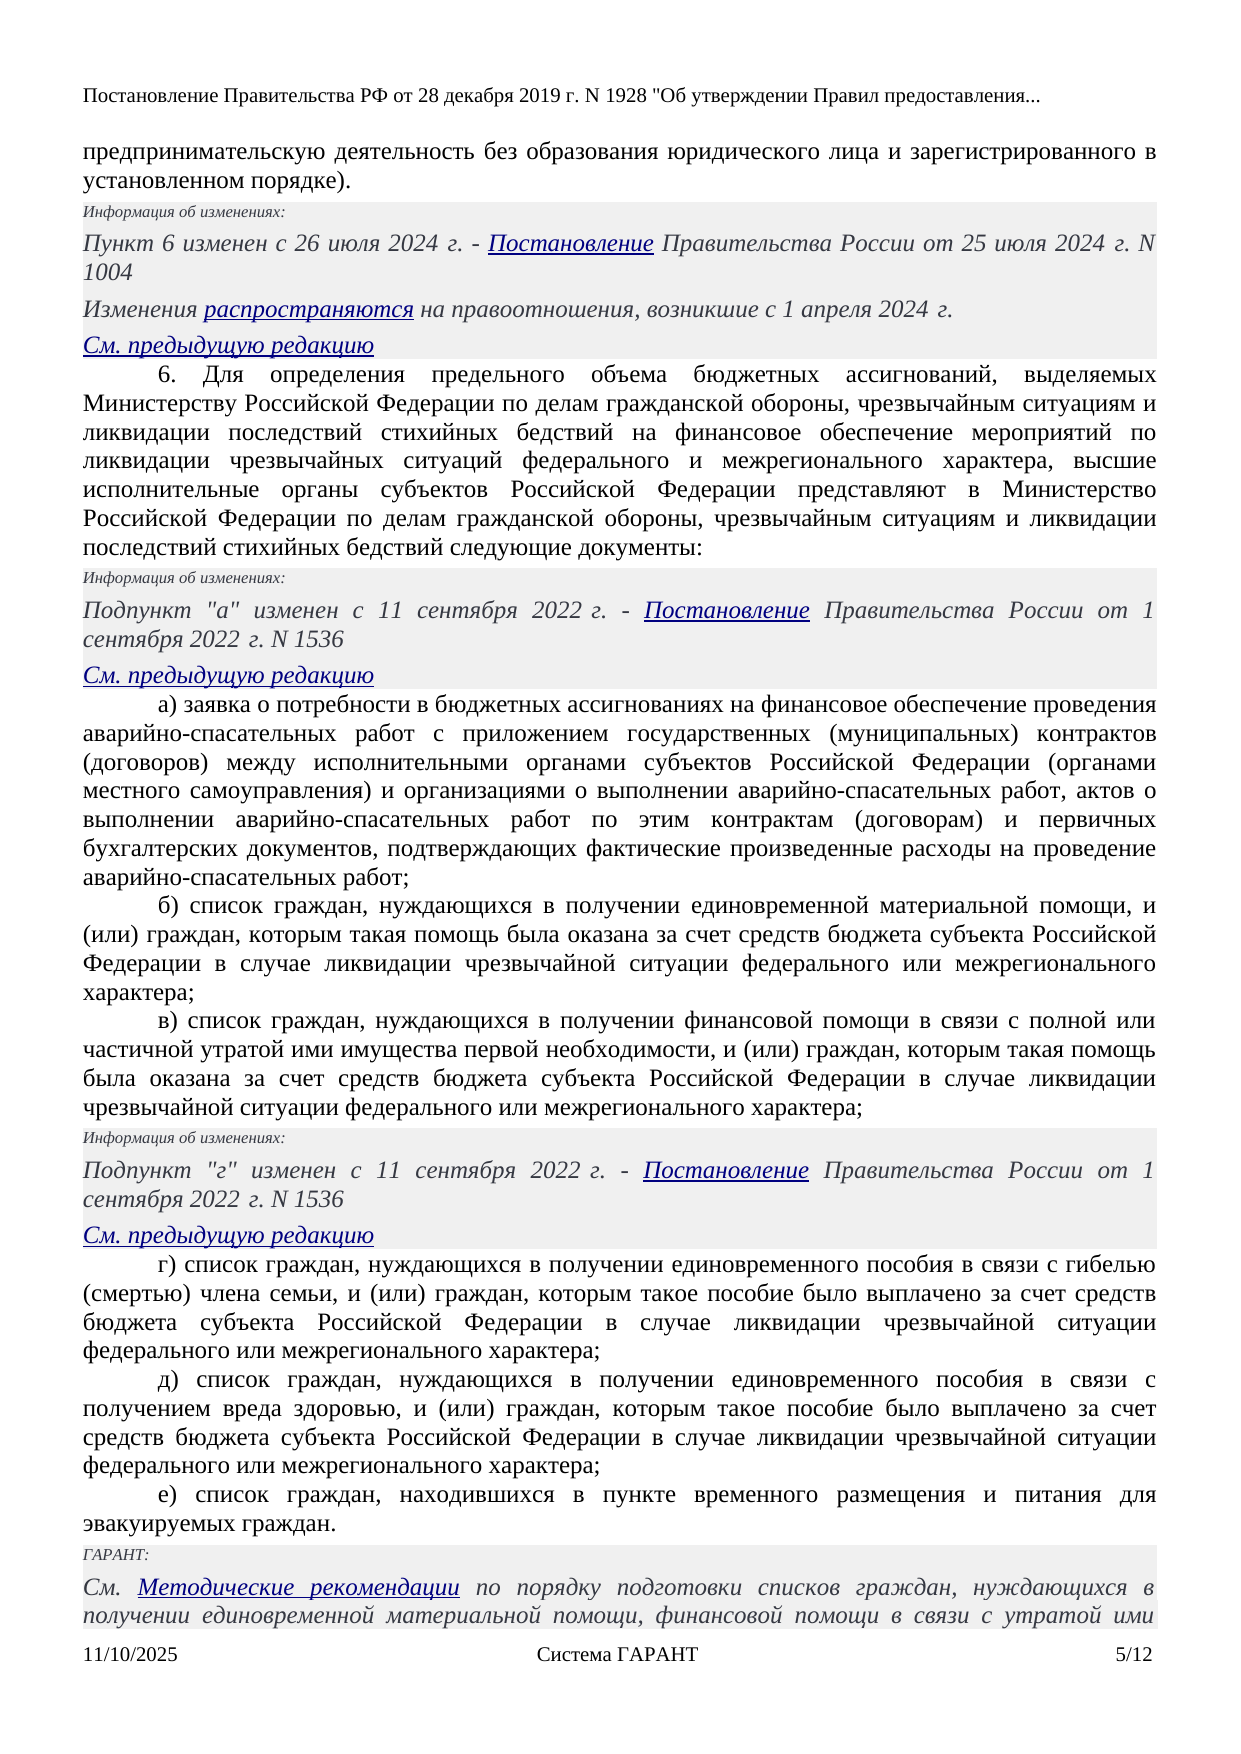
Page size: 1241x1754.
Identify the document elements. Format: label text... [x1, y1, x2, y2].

text а) заявка о потребности в бюджетных ассигнованиях на финансовое обеспечение проведения аварийно-спасательных работ с приложением государственных (муниципальных) контрактов (договоров) между исполнительными органами субъектов Российской Федерации (органами местного самоуправления) и организациями о выполнении аварийно-спасательных работ, актов о выполнении аварийно-спасательных работ по этим контрактам (договорам) и первичных бухгалтерских документов, подтверждающих фактические произведенные расходы на проведение аварийно-спасательных работ; [83, 689, 1157, 891]
text Информация об изменениях: [287, 568, 1157, 587]
text предпринимательскую деятельность без образования юридического лица и зарегистрированного в установленном порядке). [83, 136, 1157, 194]
text Изменения распространяются на правоотношения, возникшие с 1 апреля 2024 г. [956, 294, 1157, 323]
text 6. Для определения предельного объема бюджетных ассигнований, выделяемых Министерству Российской Федерации по делам гражданской обороны, чрезвычайным ситуациям и ликвидации последствий стихийных бедствий на финансовое обеспечение мероприятий по ликвидации чрезвычайных ситуаций федерального и межрегионального характера, высшие исполнительные органы субъектов Российской Федерации представляют в Министерство Российской Федерации по делам гражданской обороны, чрезвычайным ситуациям и ликвидации последствий стихийных бедствий следующие документы: [83, 359, 1157, 560]
text ГАРАНТ: [151, 1545, 1157, 1564]
text Подпункт "г" изменен с 11 сентября 2022 г. - Постановление Правительства России от 1 сентября 2022 г. N 1536 [346, 1184, 1157, 1213]
text Информация об изменениях: [287, 202, 1157, 221]
text д) список граждан, нуждающихся в получении единовременного пособия в связи с получением вреда здоровью, и (или) граждан, которым такое пособие было выплачено за счет средств бюджета субъекта Российской Федерации в случае ликвидации чрезвычайной ситуации федерального или межрегионального характера; [83, 1364, 1157, 1479]
text Подпункт "а" изменен с 11 сентября 2022 г. - Постановление Правительства России от 1 сентября 2022 г. N 1536 [346, 624, 1157, 653]
text См. предыдущую редакцию [377, 1221, 1157, 1249]
text в) список граждан, нуждающихся в получении финансовой помощи в связи с полной или частичной утратой ими имущества первой необходимости, и (или) граждан, которым такая помощь была оказана за счет средств бюджета субъекта Российской Федерации в случае ликвидации чрезвычайной ситуации федерального или межрегионального характера; [83, 1006, 1157, 1121]
text б) список граждан, нуждающихся в получении единовременной материальной помощи, и (или) граждан, которым такая помощь была оказана за счет средств бюджета субъекта Российской Федерации в случае ликвидации чрезвычайной ситуации федерального или межрегионального характера; [83, 891, 1157, 1006]
text Информация об изменениях: [287, 1128, 1157, 1147]
text См. предыдущую редакцию [377, 330, 1157, 359]
text е) список граждан, находившихся в пункте временного размещения и питания для эвакуируемых граждан. [83, 1479, 1157, 1537]
text г) список граждан, нуждающихся в получении единовременного пособия в связи с гибелью (смертью) члена семьи, и (или) граждан, которым такое пособие было выплачено за счет средств бюджета субъекта Российской Федерации в случае ликвидации чрезвычайной ситуации федерального или межрегионального характера; [83, 1249, 1157, 1364]
text См. предыдущую редакцию [377, 661, 1157, 689]
text Пункт 6 изменен с 26 июля 2024 г. - Постановление Правительства России от 25 июля 2024 г. N 1004 [135, 249, 1157, 286]
